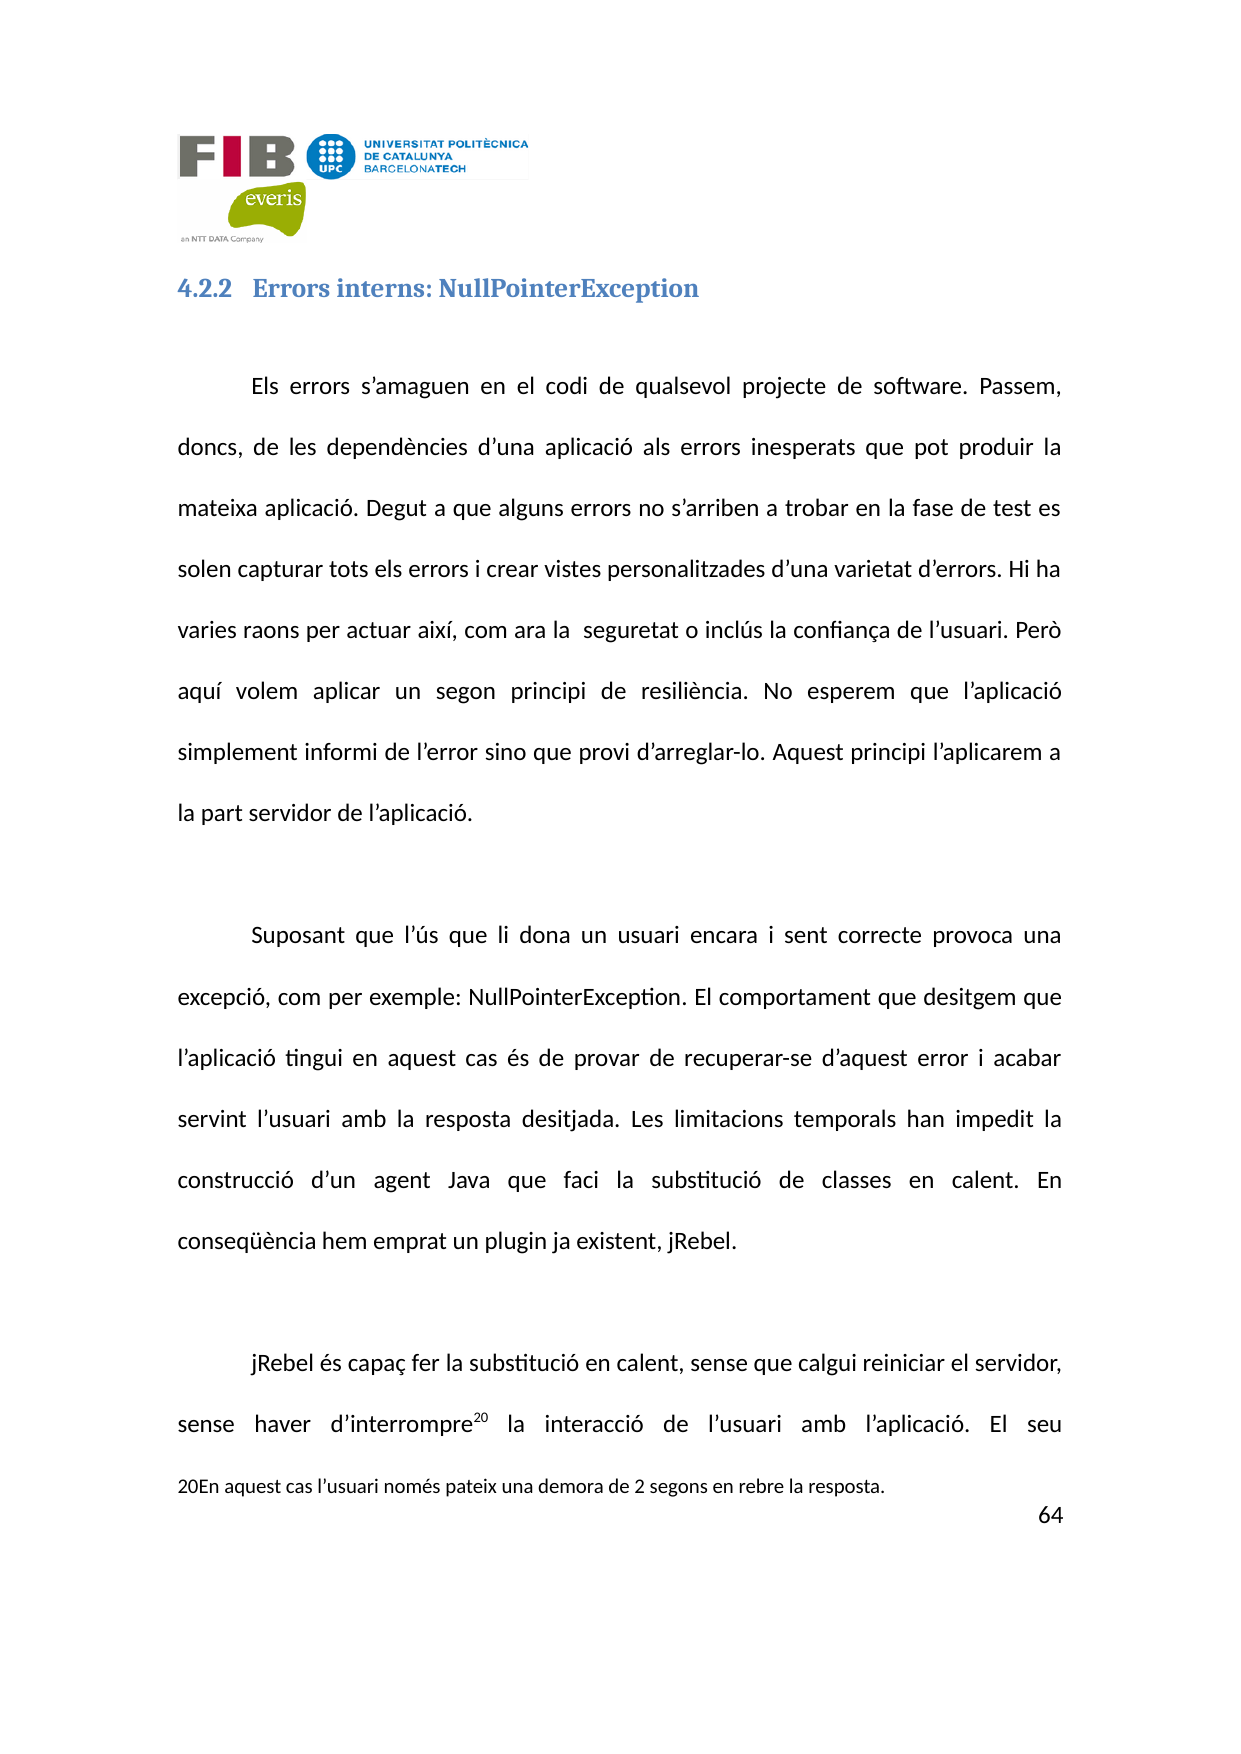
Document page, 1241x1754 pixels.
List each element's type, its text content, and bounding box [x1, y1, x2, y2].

text Suposant que l’ús que li dona un usuari encara i sent correcte provoca una excepció, com per exemple: NullPointerException. El comportament que desitgem que l’aplicació tingui en aquest cas és de provar de recuperar-se d’aquest error i acabar servint l’usuari amb la resposta desitjada. Les limitacions temporals han impedit la construcció d’un agent Java que faci la substitució de classes en calent. En conseqüència hem emprat un plugin ja existent, jRebel. [177, 920, 1063, 1255]
text En aquest cas l’usuari només pateix una demora de 2 segons en rebre la resposta. [177, 1473, 1063, 1499]
picture [177, 134, 529, 243]
text jRebel és capaç fer la substitució en calent, sense que calgui reiniciar el servidor, sense haver d’interrompre la interacció de l’usuari amb l’aplicació. El seu [177, 1347, 1063, 1438]
subtitle Errors interns: NullPointerException [177, 273, 1063, 305]
text Els errors s’amaguen en el codi de qualsevol projecte de software. Passem, doncs, de les dependències d’una aplicació als errors inesperats que pot produir la mateixa aplicació. Degut a que alguns errors no s’arriben a trobar en la fase de test es solen capturar tots els errors i crear vistes personalitzades d’una varietat d’errors. Hi ha varies raons per actuar així, com ara la seguretat o inclús la confiança de l’usuari. Però aquí volem aplicar un segon principi de resiliència. No esperem que l’aplicació simplement informi de l’error sino que provi d’arreglar-lo. Aquest principi l’aplicarem a la part servidor de l’aplicació. [177, 370, 1063, 828]
